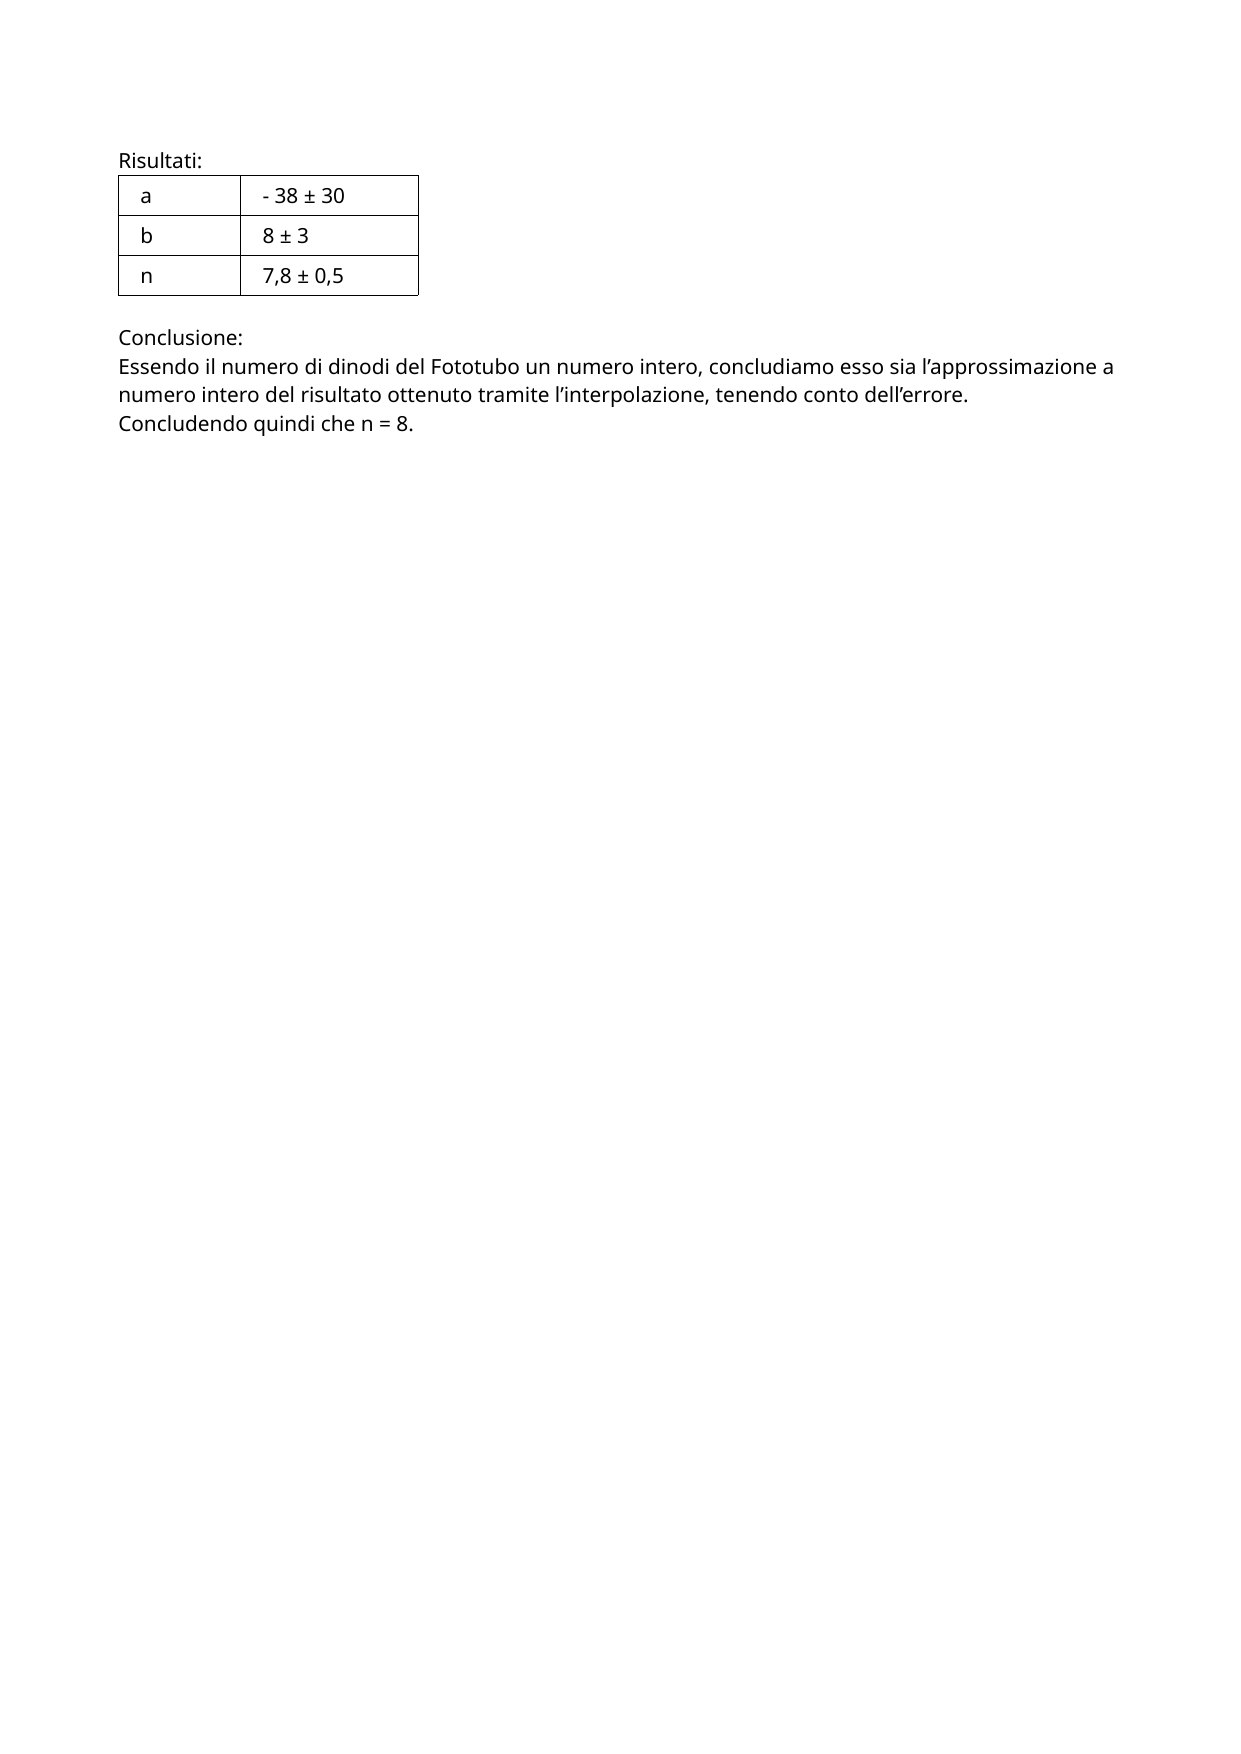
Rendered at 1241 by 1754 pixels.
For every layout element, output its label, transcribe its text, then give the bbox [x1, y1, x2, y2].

table_cell n [119, 256, 240, 295]
text Conclusione: [118, 323, 1122, 352]
text Risultati: [118, 147, 1122, 175]
table_cell b [119, 216, 240, 255]
text Concludendo quindi che n = 8. [118, 409, 1122, 437]
table_cell 8 ± 3 [241, 216, 418, 255]
table_header a [119, 176, 240, 215]
text Essendo il numero di dinodi del Fototubo un numero intero, concludiamo esso sia l’approssimazione a numero intero del risultato ottenuto tramite l’interpolazione, tenendo conto dell’errore. [118, 352, 1122, 409]
table_cell 7,8 ± 0,5 [241, 256, 418, 295]
table_header - 38 ± 30 [241, 176, 418, 215]
